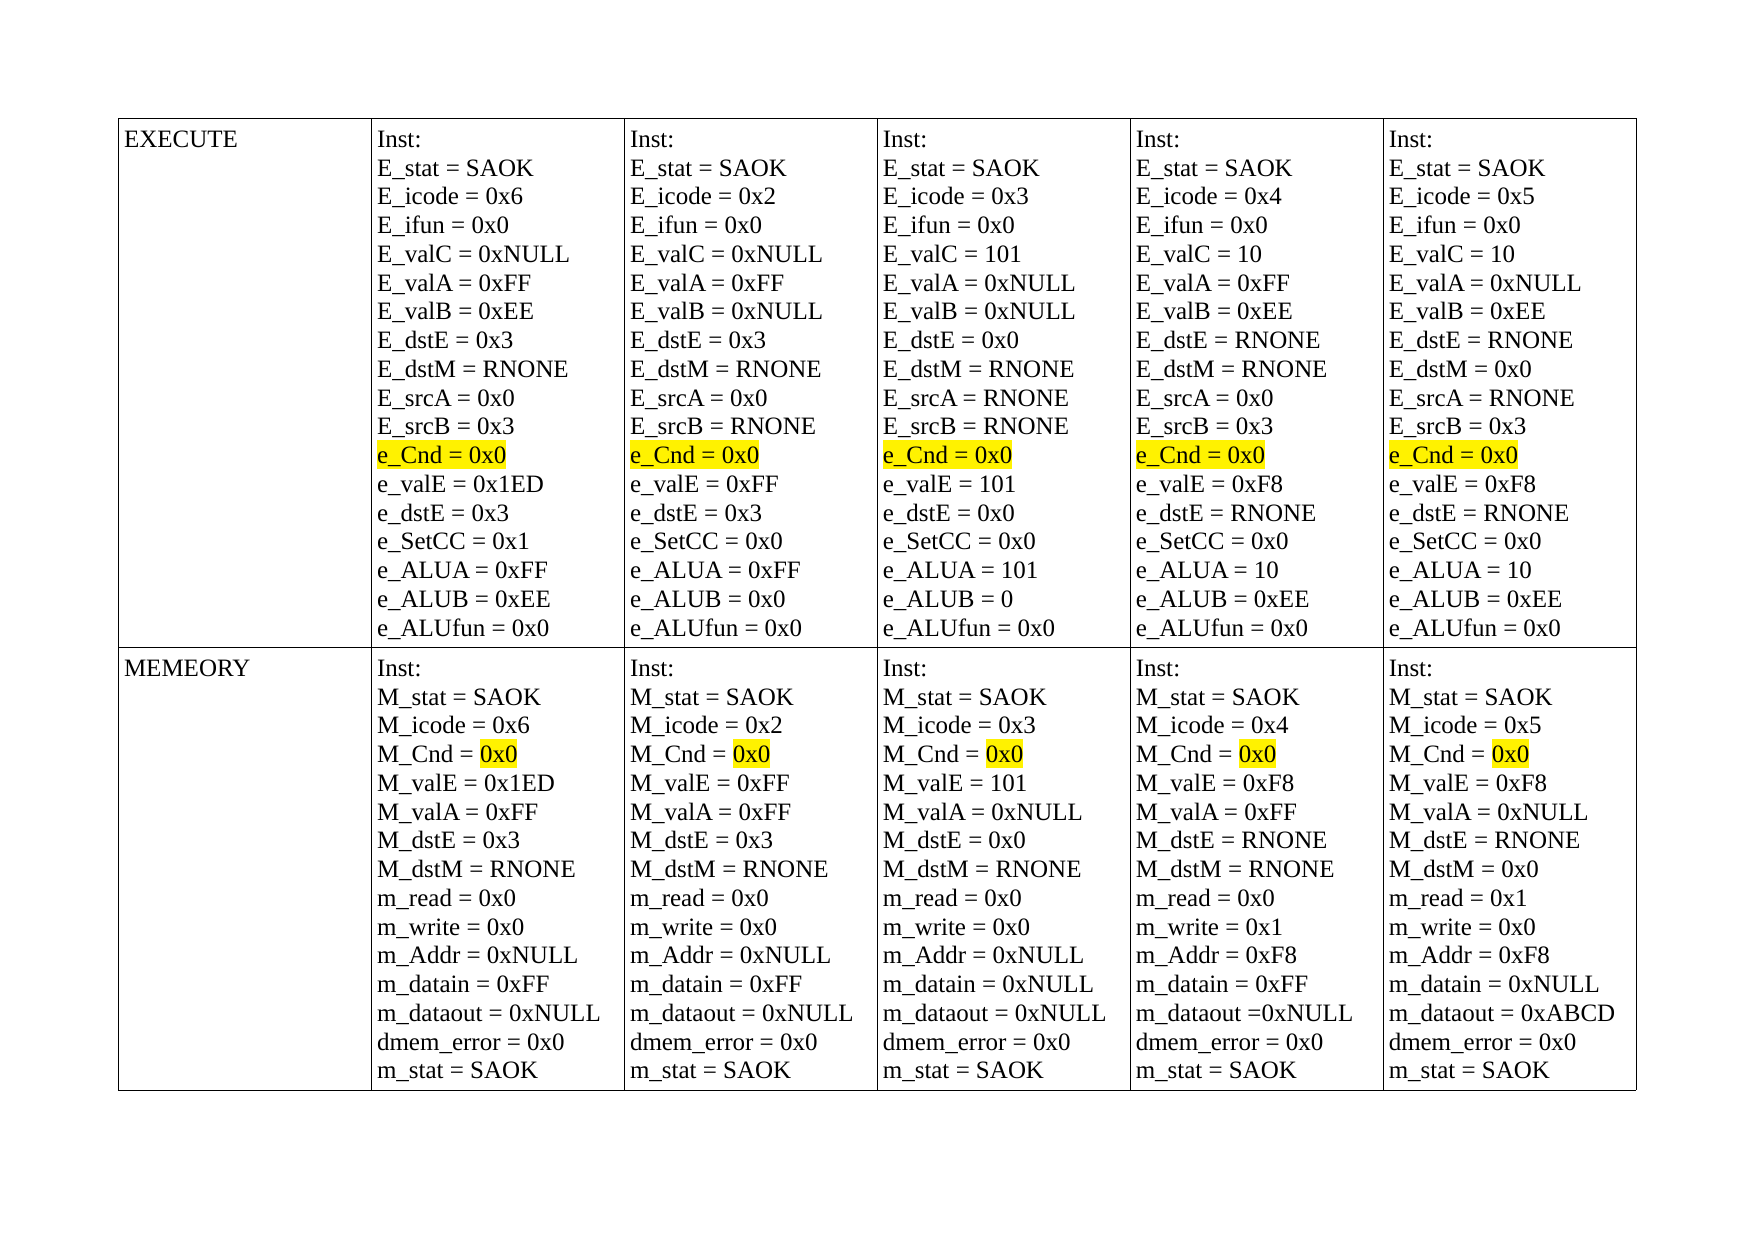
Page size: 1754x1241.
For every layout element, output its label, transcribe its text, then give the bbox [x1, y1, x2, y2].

table_cell Inst: E_stat = SAOK E_icode = 0x2 E_ifun = 0x0 E_valC = 0xNULL E_valA = 0xFF E_valB = 0xNULL E_dstE = 0x3 E_dstM = RNONE E_srcA = 0x0 E_srcB = RNONE e_Cnd = 0x0 e_valE = 0xFF e_dstE = 0x3 e_SetCC = 0x0 e_ALUA = 0xFF e_ALUB = 0x0 e_ALUfun = 0x0 [625, 119, 877, 647]
table_cell Inst: E_stat = SAOK E_icode = 0x3 E_ifun = 0x0 E_valC = 101 E_valA = 0xNULL E_valB = 0xNULL E_dstE = 0x0 E_dstM = RNONE E_srcA = RNONE E_srcB = RNONE e_Cnd = 0x0 e_valE = 101 e_dstE = 0x0 e_SetCC = 0x0 e_ALUA = 101 e_ALUB = 0 e_ALUfun = 0x0 [878, 119, 1130, 647]
table_cell EXECUTE [119, 119, 371, 647]
table_cell Inst: M_stat = SAOK M_icode = 0x4 M_Cnd = 0x0 M_valE = 0xF8 M_valA = 0xFF M_dstE = RNONE M_dstM = RNONE m_read = 0x0 m_write = 0x1 m_Addr = 0xF8 m_datain = 0xFF m_dataout =0xNULL dmem_error = 0x0 m_stat = SAOK [1131, 648, 1383, 1090]
table_cell Inst: E_stat = SAOK E_icode = 0x5 E_ifun = 0x0 E_valC = 10 E_valA = 0xNULL E_valB = 0xEE E_dstE = RNONE E_dstM = 0x0 E_srcA = RNONE E_srcB = 0x3 e_Cnd = 0x0 e_valE = 0xF8 e_dstE = RNONE e_SetCC = 0x0 e_ALUA = 10 e_ALUB = 0xEE e_ALUfun = 0x0 [1384, 119, 1636, 647]
table_cell Inst: E_stat = SAOK E_icode = 0x6 E_ifun = 0x0 E_valC = 0xNULL E_valA = 0xFF E_valB = 0xEE E_dstE = 0x3 E_dstM = RNONE E_srcA = 0x0 E_srcB = 0x3 e_Cnd = 0x0 e_valE = 0x1ED e_dstE = 0x3 e_SetCC = 0x1 e_ALUA = 0xFF e_ALUB = 0xEE e_ALUfun = 0x0 [372, 119, 624, 647]
table_cell Inst: M_stat = SAOK M_icode = 0x3 M_Cnd = 0x0 M_valE = 101 M_valA = 0xNULL M_dstE = 0x0 M_dstM = RNONE m_read = 0x0 m_write = 0x0 m_Addr = 0xNULL m_datain = 0xNULL m_dataout = 0xNULL dmem_error = 0x0 m_stat = SAOK [878, 648, 1130, 1090]
table_cell Inst: E_stat = SAOK E_icode = 0x4 E_ifun = 0x0 E_valC = 10 E_valA = 0xFF E_valB = 0xEE E_dstE = RNONE E_dstM = RNONE E_srcA = 0x0 E_srcB = 0x3 e_Cnd = 0x0 e_valE = 0xF8 e_dstE = RNONE e_SetCC = 0x0 e_ALUA = 10 e_ALUB = 0xEE e_ALUfun = 0x0 [1131, 119, 1383, 647]
table_cell Inst: M_stat = SAOK M_icode = 0x2 M_Cnd = 0x0 M_valE = 0xFF M_valA = 0xFF M_dstE = 0x3 M_dstM = RNONE m_read = 0x0 m_write = 0x0 m_Addr = 0xNULL m_datain = 0xFF m_dataout = 0xNULL dmem_error = 0x0 m_stat = SAOK [625, 648, 877, 1090]
table_cell Inst: M_stat = SAOK M_icode = 0x5 M_Cnd = 0x0 M_valE = 0xF8 M_valA = 0xNULL M_dstE = RNONE M_dstM = 0x0 m_read = 0x1 m_write = 0x0 m_Addr = 0xF8 m_datain = 0xNULL m_dataout = 0xABCD dmem_error = 0x0 m_stat = SAOK [1384, 648, 1636, 1090]
table_cell Inst: M_stat = SAOK M_icode = 0x6 M_Cnd = 0x0 M_valE = 0x1ED M_valA = 0xFF M_dstE = 0x3 M_dstM = RNONE m_read = 0x0 m_write = 0x0 m_Addr = 0xNULL m_datain = 0xFF m_dataout = 0xNULL dmem_error = 0x0 m_stat = SAOK [372, 648, 624, 1090]
table_cell MEMEORY [119, 648, 371, 1090]
